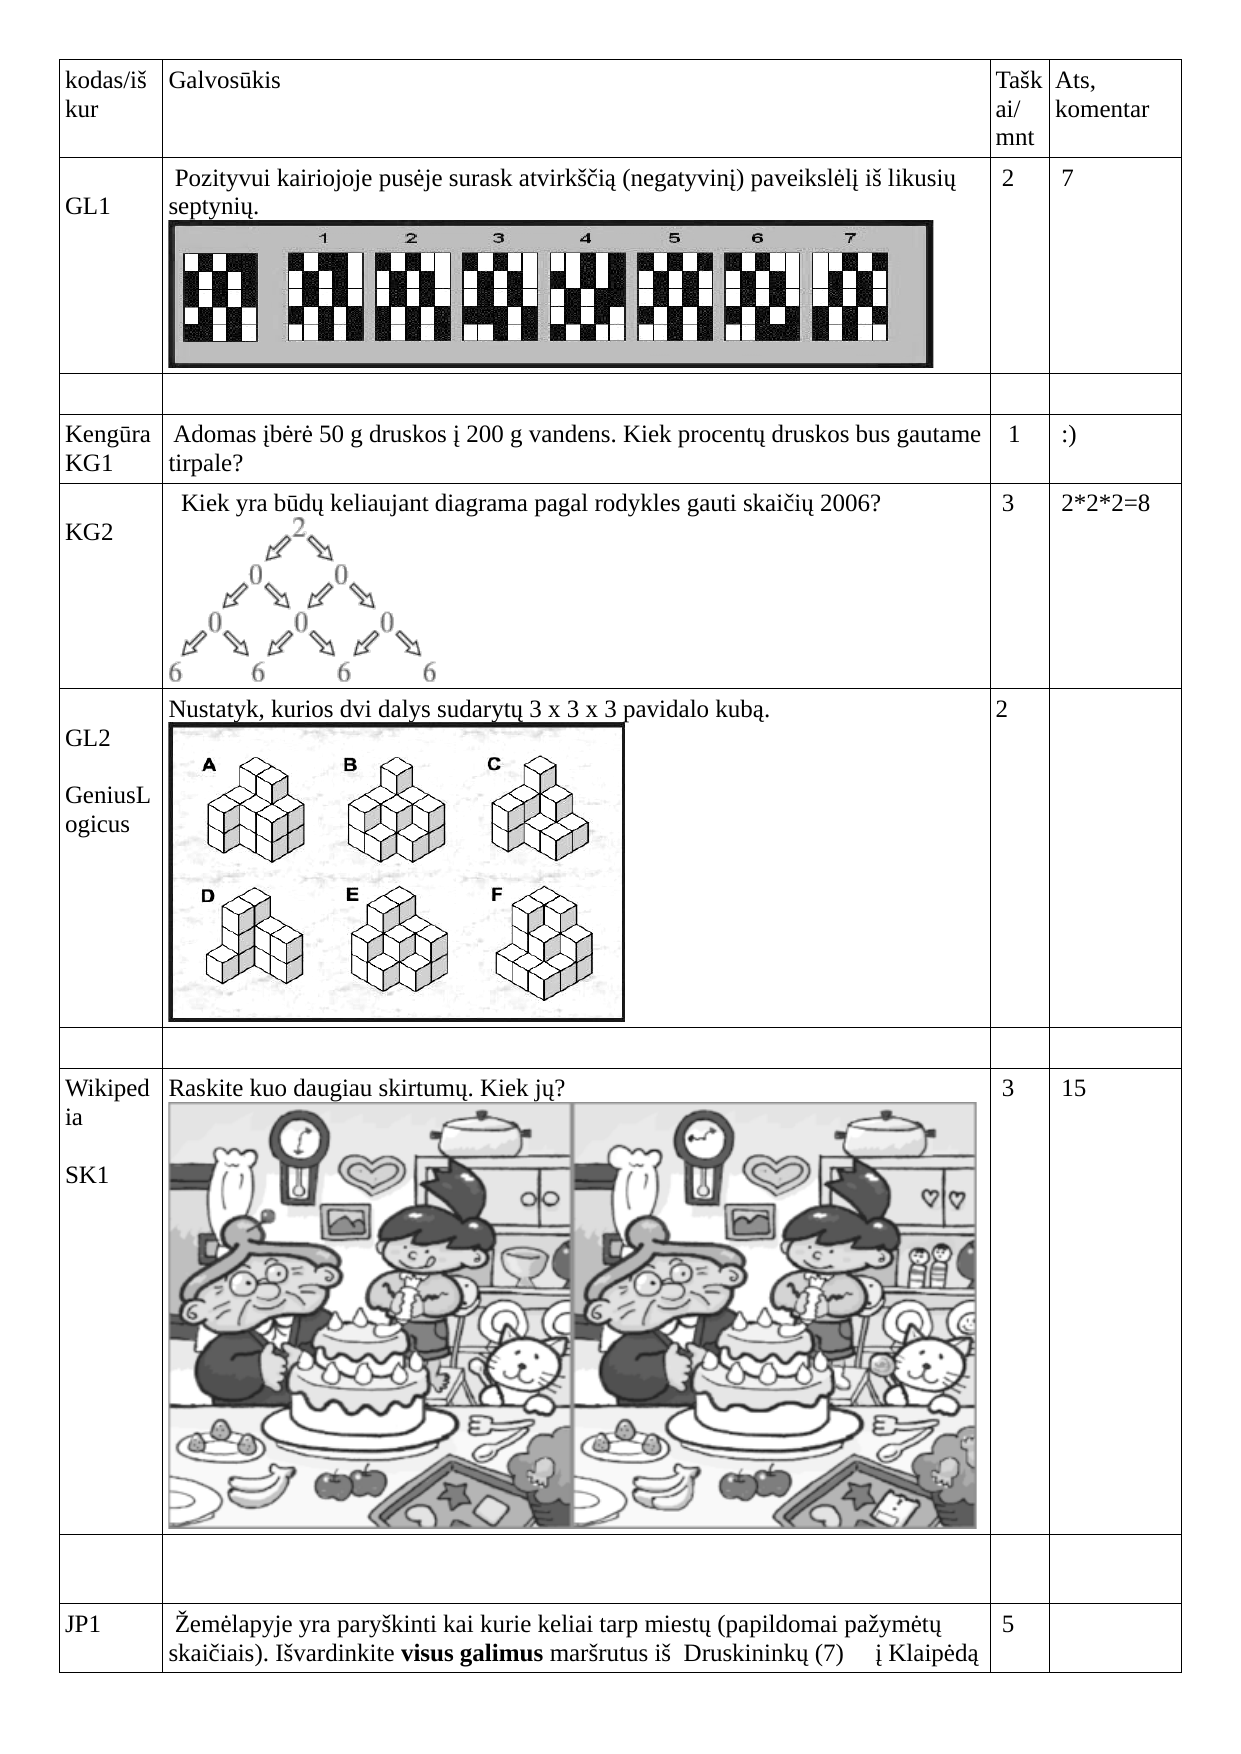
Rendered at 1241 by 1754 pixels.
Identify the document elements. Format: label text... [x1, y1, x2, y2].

table_cell [163, 1028, 990, 1068]
table_cell GL1 [60, 158, 162, 373]
table_cell Kiek yra būdų keliaujant diagrama pagal rodykles gauti skaičių 2006? [163, 484, 990, 688]
table_cell KG2 [60, 484, 162, 688]
table_cell Adomas įbėrė 50 g druskos į 200 g vandens. Kiek procentų druskos bus gautame tirpale? [163, 415, 990, 482]
table_cell [1050, 374, 1181, 413]
table_cell :) [1050, 415, 1181, 482]
table_cell 2 [991, 689, 1049, 1027]
table_cell [60, 1535, 162, 1603]
table_cell Nustatyk, kurios dvi dalys sudarytų 3 x 3 x 3 pavidalo kubą. [163, 689, 990, 1027]
table_cell Kengūra KG1 [60, 415, 162, 482]
table_cell JP1 [60, 1604, 162, 1672]
table_cell [991, 374, 1049, 413]
table_cell [1050, 689, 1181, 1027]
table_cell Raskite kuo daugiau skirtumų. Kiek jų? [163, 1069, 990, 1534]
table_cell [60, 374, 162, 413]
table_cell 5 [991, 1604, 1049, 1672]
table_cell [1050, 1028, 1181, 1068]
table_cell 3 [991, 1069, 1049, 1534]
table_cell [991, 1028, 1049, 1068]
table_cell Žemėlapyje yra paryškinti kai kurie keliai tarp miestų (papildomai pažymėtų skaičiais). Išvardinkite visus galimus maršrutus iš Druskininkų (7) į Klaipėdą [163, 1604, 990, 1672]
table_cell GL2 GeniusLogicus [60, 689, 162, 1027]
table_header Ats, komentar [1050, 60, 1181, 157]
table_cell Pozityvui kairiojoje pusėje surask atvirkščią (negatyvinį) paveikslėlį iš likusių septynių. [163, 158, 990, 373]
table_cell [163, 374, 990, 413]
table_header Taškai/ mnt [991, 60, 1049, 157]
table_cell 15 [1050, 1069, 1181, 1534]
table_cell 7 [1050, 158, 1181, 373]
table_cell [1050, 1604, 1181, 1672]
table_cell [991, 1535, 1049, 1603]
table_cell [163, 1535, 990, 1603]
table_cell 2 [991, 158, 1049, 373]
table_cell 1 [991, 415, 1049, 482]
table_header Galvosūkis [163, 60, 990, 157]
table_cell 3 [991, 484, 1049, 688]
table_cell 2*2*2=8 [1050, 484, 1181, 688]
table_cell [60, 1028, 162, 1068]
table_header kodas/iš kur [60, 60, 162, 157]
table_cell Wikipedia SK1 [60, 1069, 162, 1534]
table_cell [1050, 1535, 1181, 1603]
